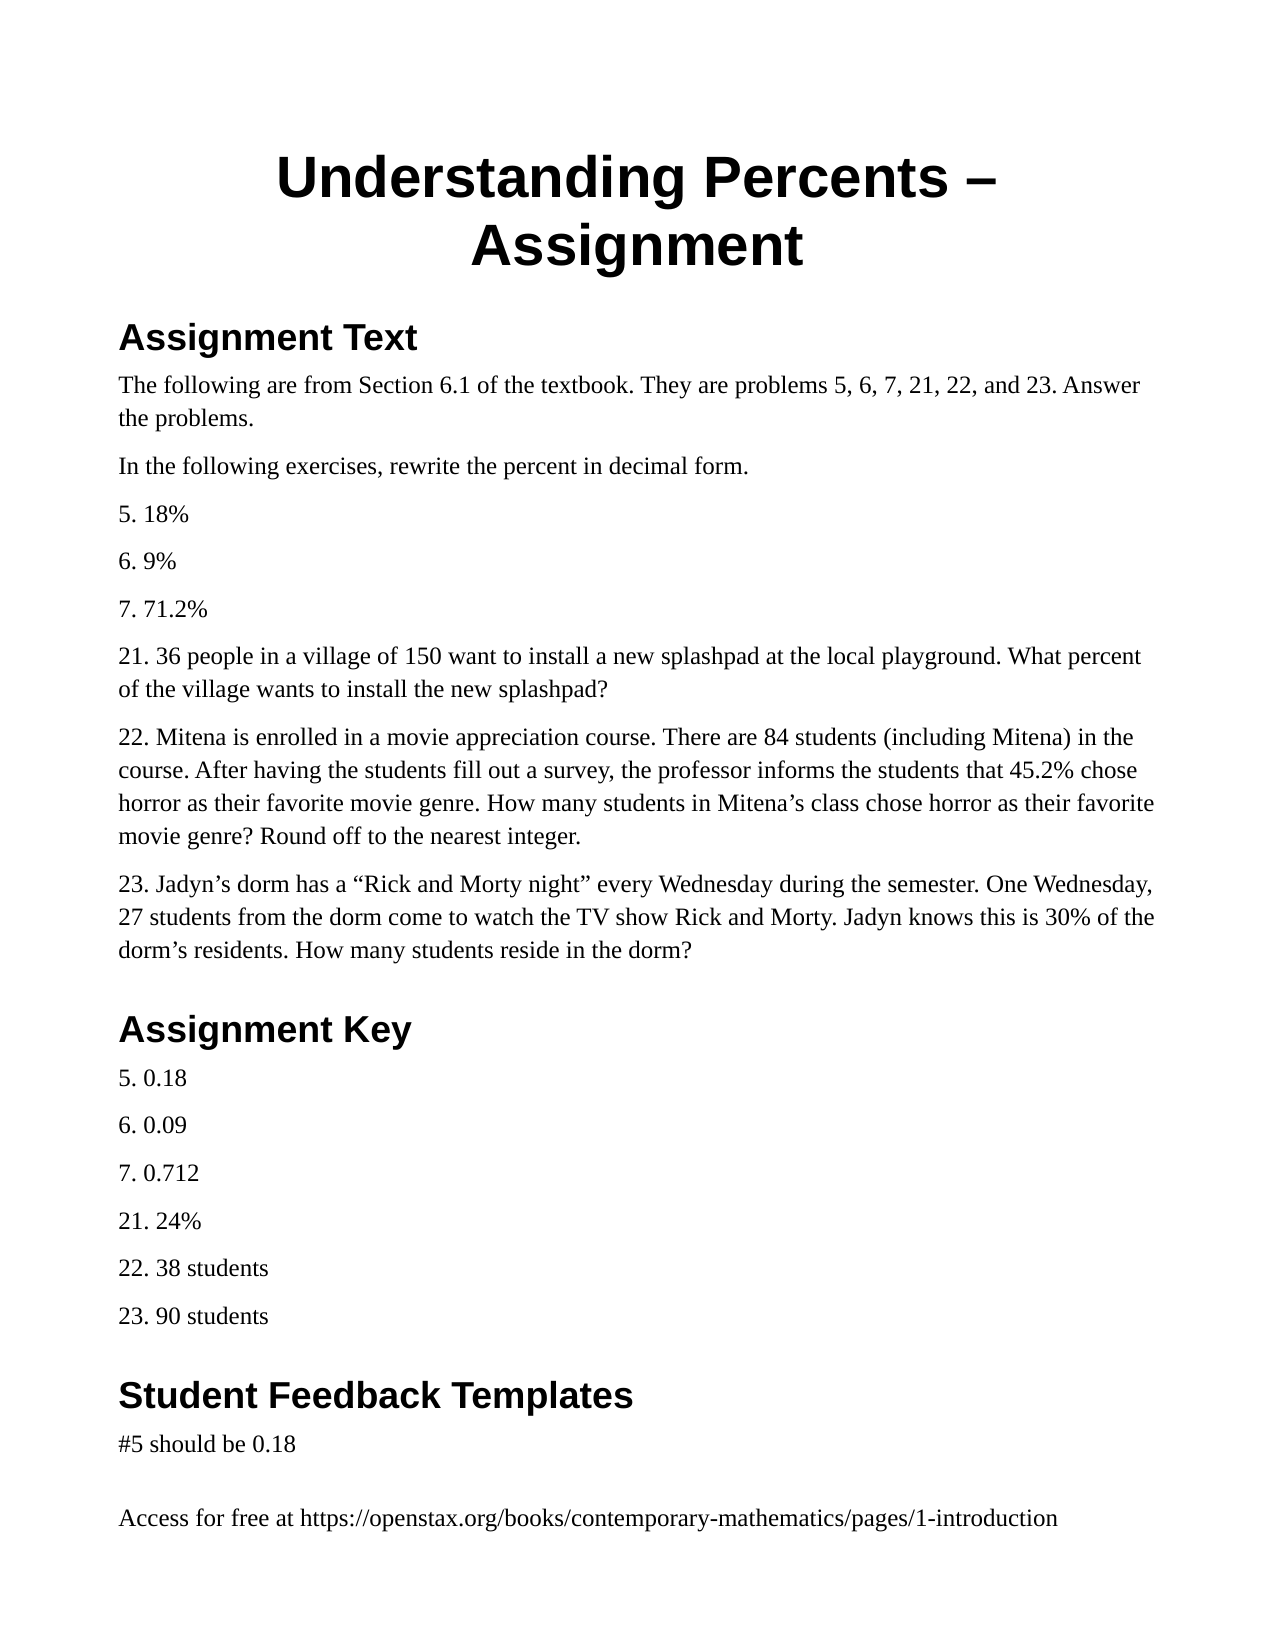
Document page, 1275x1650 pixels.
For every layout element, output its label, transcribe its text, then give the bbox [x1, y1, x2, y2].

text 21. 36 people in a village of 150 want to install a new splashpad at the local playground. What percent of the village wants to install the new splashpad? [118, 641, 1157, 703]
text 22. 38 students [118, 1253, 1157, 1282]
text 7. 71.2% [118, 594, 1157, 623]
text 7. 0.712 [118, 1158, 1157, 1187]
text 6. 9% [118, 546, 1157, 575]
text #5 should be 0.18 [118, 1429, 1157, 1458]
text 22. Mitena is enrolled in a movie appreciation course. There are 84 students (including Mitena) in the course. After having the students fill out a survey, the professor informs the students that 45.2% chose horror as their favorite movie genre. How many students in Mitena’s class chose horror as their favorite movie genre? Round off to the nearest integer. [118, 722, 1157, 850]
text 23. 90 students [118, 1301, 1157, 1330]
text 21. 24% [118, 1206, 1157, 1234]
subtitle Assignment Key [118, 1007, 1157, 1051]
text In the following exercises, rewrite the percent in decimal form. [118, 451, 1157, 480]
text 5. 18% [118, 499, 1157, 527]
text 6. 0.09 [118, 1111, 1157, 1139]
title Understanding Percents – Assignment [118, 143, 1157, 277]
subtitle Assignment Text [118, 315, 1157, 358]
text The following are from Section 6.1 of the textbook. They are problems 5, 6, 7, 21, 22, and 23. Answer the problems. [118, 370, 1157, 432]
text 23. Jadyn’s dorm has a “Rick and Morty night” every Wednesday during the semester. One Wednesday, 27 students from the dorm come to watch the TV show Rick and Morty. Jadyn knows this is 30% of the dorm’s residents. How many students reside in the dorm? [118, 869, 1157, 963]
text 5. 0.18 [118, 1063, 1157, 1092]
subtitle Student Feedback Templates [118, 1374, 1157, 1417]
